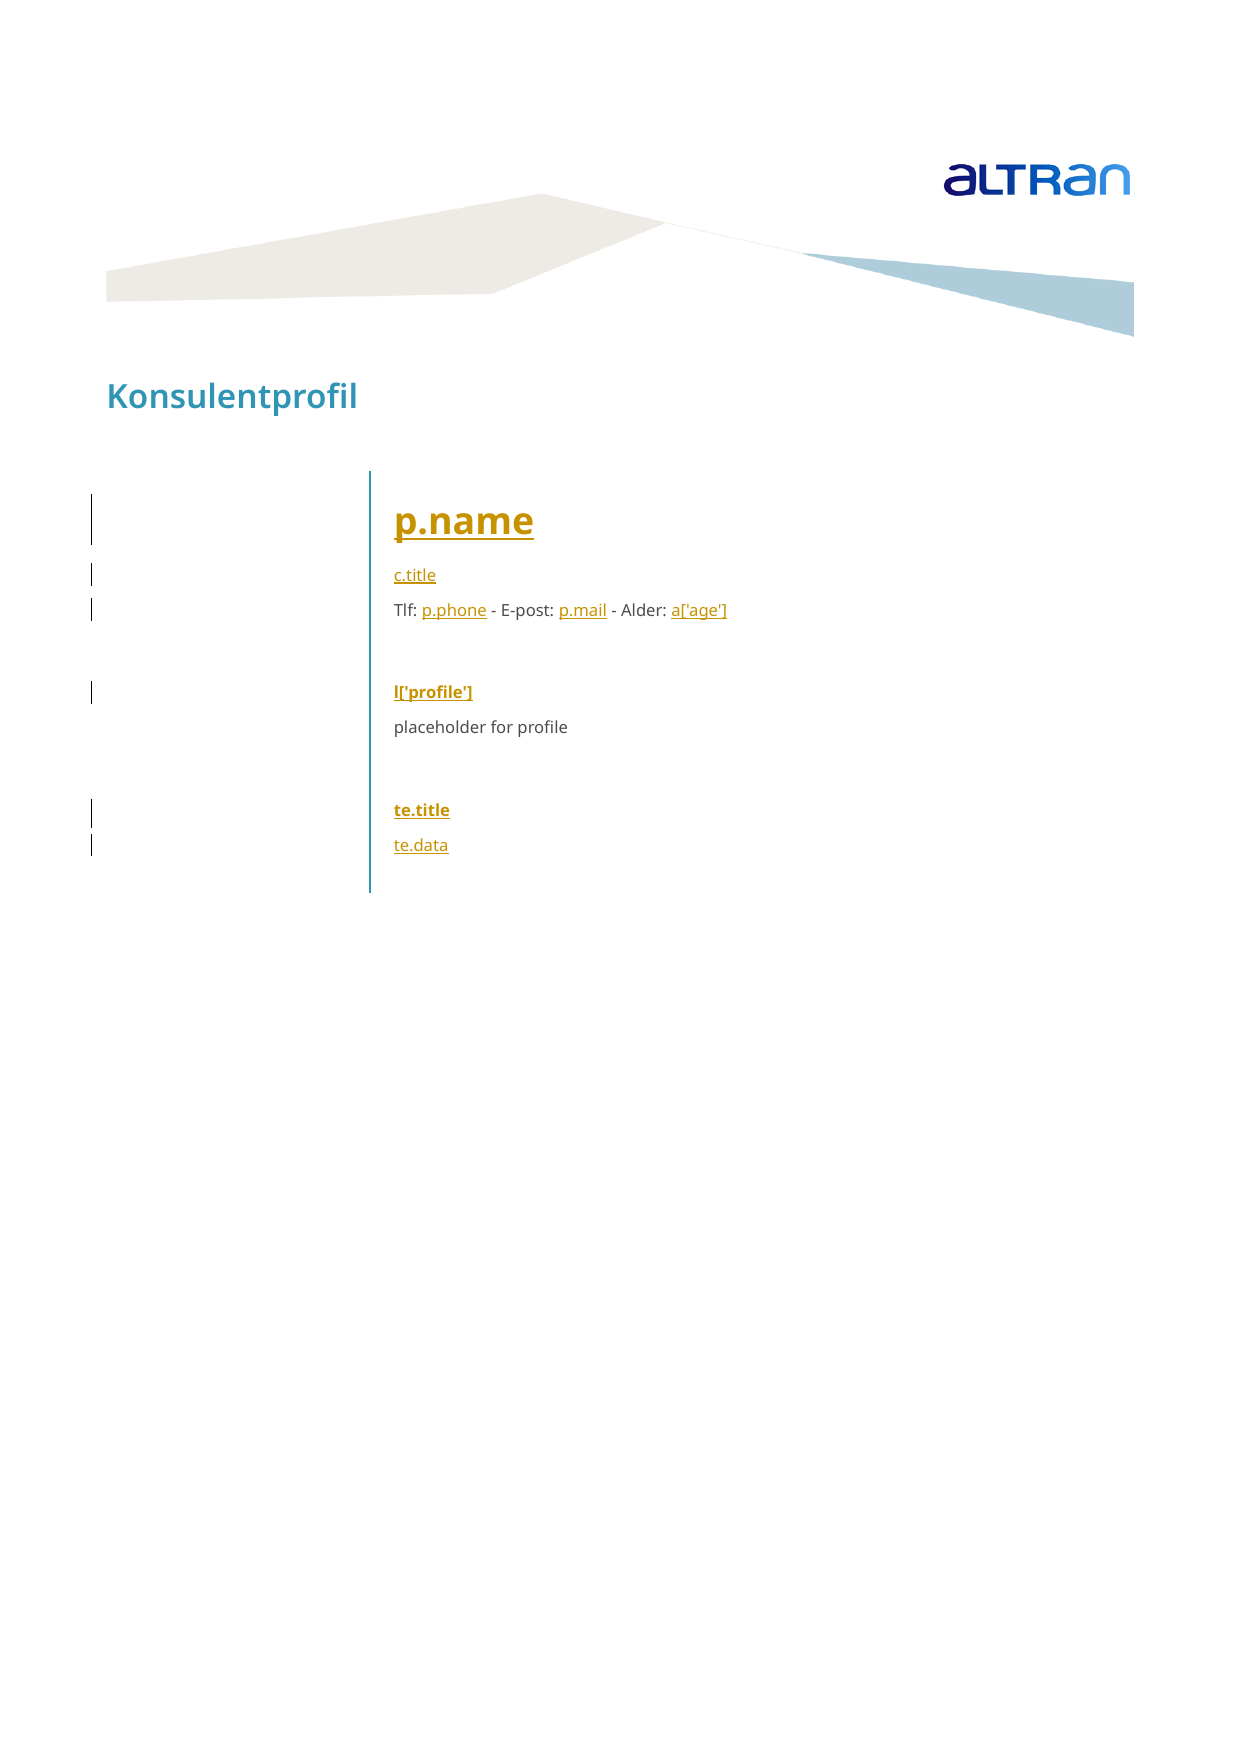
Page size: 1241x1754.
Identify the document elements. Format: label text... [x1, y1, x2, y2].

subtitle Konsulentprofil [106, 373, 1134, 418]
table_header p.name c.title Tlf: p.phone - E-post: p.mail - Alder: a['age'] [371, 471, 1134, 657]
table_cell [106, 775, 369, 893]
table_cell [106, 657, 369, 775]
table_header [106, 471, 369, 657]
table_cell te.title te.data [371, 775, 1134, 893]
picture [106, 70, 1134, 373]
table_cell l['profile'] placeholder for profile [371, 657, 1134, 775]
